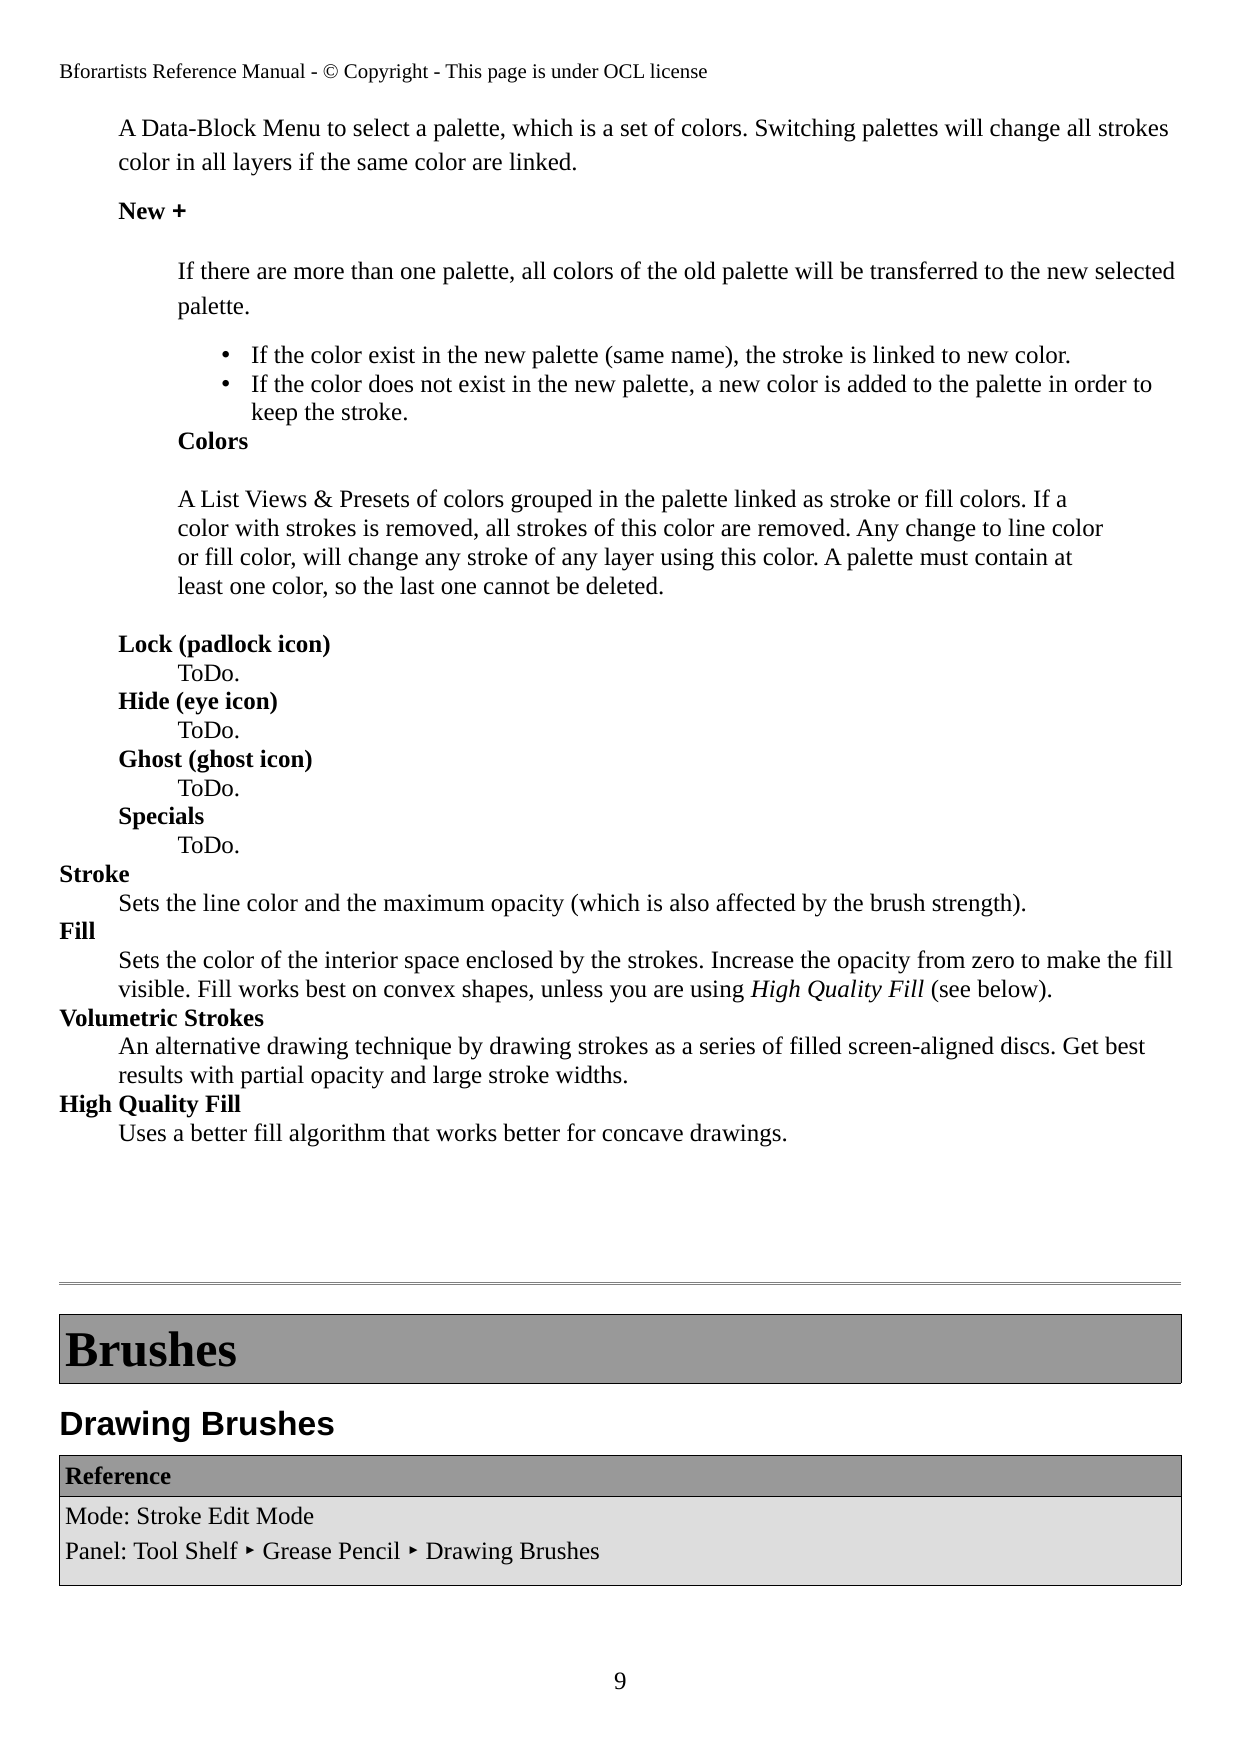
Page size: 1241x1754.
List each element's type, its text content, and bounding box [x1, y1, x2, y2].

subtitle Hide (eye icon) [118, 686, 1181, 715]
table_header Brushes [60, 1315, 1181, 1383]
subtitle Drawing Brushes [59, 1404, 1181, 1443]
table_cell Mode: Stroke Edit Mode Panel: Tool Shelf ‣ Grease Pencil ‣ Drawing Brushes [60, 1497, 1181, 1585]
text A List Views & Presets of colors grouped in the palette linked as stroke or fill colors. If a color with strokes is removed, all strokes of this color are removed. Any change to line color or fill color, will change any stroke of any layer using this color. A palette must contain at least one color, so the last one cannot be deleted. [177, 484, 1122, 599]
list ToDo. [177, 715, 1181, 744]
subtitle New + [118, 196, 1181, 227]
text If there are more than one palette, all colors of the old palette will be transferred to the new selected palette. [177, 256, 1181, 320]
subtitle Specials [118, 801, 1181, 830]
subtitle Stroke [59, 859, 1181, 888]
subtitle Colors [177, 426, 1181, 455]
list ToDo. [177, 658, 1181, 686]
table_header Reference [60, 1456, 1181, 1496]
subtitle Ghost (ghost icon) [118, 744, 1181, 773]
list Uses a better fill algorithm that works better for concave drawings. [118, 1118, 1181, 1146]
list ToDo. [177, 773, 1181, 801]
subtitle High Quality Fill [59, 1089, 1181, 1118]
list An alternative drawing technique by drawing strokes as a series of filled screen-aligned discs. Get best results with partial opacity and large stroke widths. [118, 1031, 1181, 1089]
list Sets the color of the interior space enclosed by the strokes. Increase the opacity from zero to make the fill visible. Fill works best on convex shapes, unless you are using High Quality Fill (see below). [118, 945, 1181, 1003]
text A Data-Block Menu to select a palette, which is a set of colors. Switching palettes will change all strokes color in all layers if the same color are linked. [118, 113, 1181, 176]
list If the color does not exist in the new palette, a new color is added to the palette in order to keep the stroke. [221, 369, 1181, 426]
list ToDo. [177, 830, 1181, 859]
list Sets the line color and the maximum opacity (which is also affected by the brush strength). [118, 888, 1181, 916]
subtitle Lock (padlock icon) [118, 629, 1181, 658]
list If the color exist in the new palette (same name), the stroke is linked to new color. [221, 340, 1181, 369]
subtitle Fill [59, 916, 1181, 945]
subtitle Volumetric Strokes [59, 1003, 1181, 1031]
